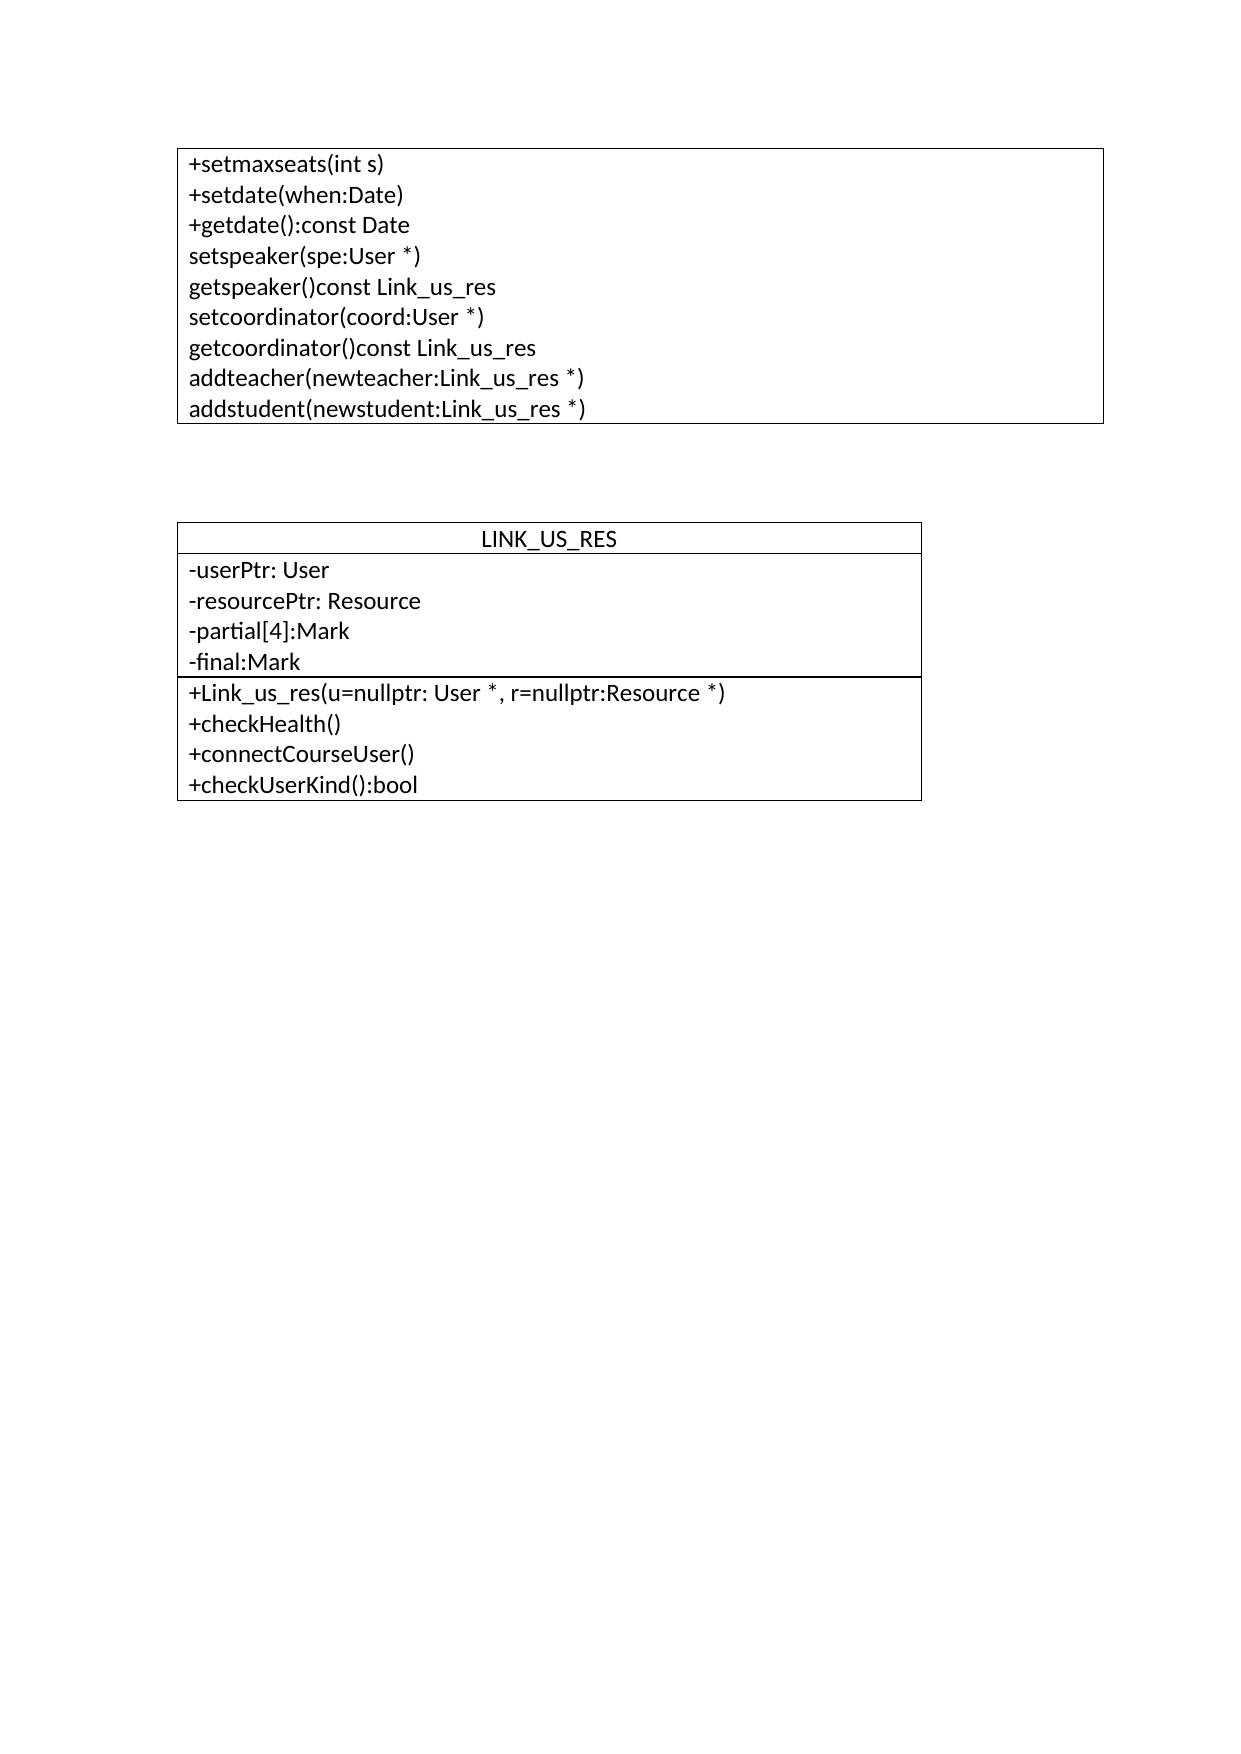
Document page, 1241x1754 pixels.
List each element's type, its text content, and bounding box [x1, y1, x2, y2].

table_header LINK_US_RES [178, 523, 921, 553]
table_cell +Link_us_res(u=nullptr: User *, r=nullptr:Resource *) +checkHealth() +connectCourseUser() +checkUserKind():bool [178, 678, 921, 799]
table_cell -userPtr: User -resourcePtr: Resource -partial[4]:Mark -final:Mark [178, 554, 921, 676]
table_cell +setmaxseats(int s) +setdate(when:Date) +getdate():const Date setspeaker(spe:User *) getspeaker()const Link_us_res setcoordinator(coord:User *) getcoordinator()const Link_us_res addteacher(newteacher:Link_us_res *) addstudent(newstudent:Link_us_res *) [178, 149, 1103, 423]
